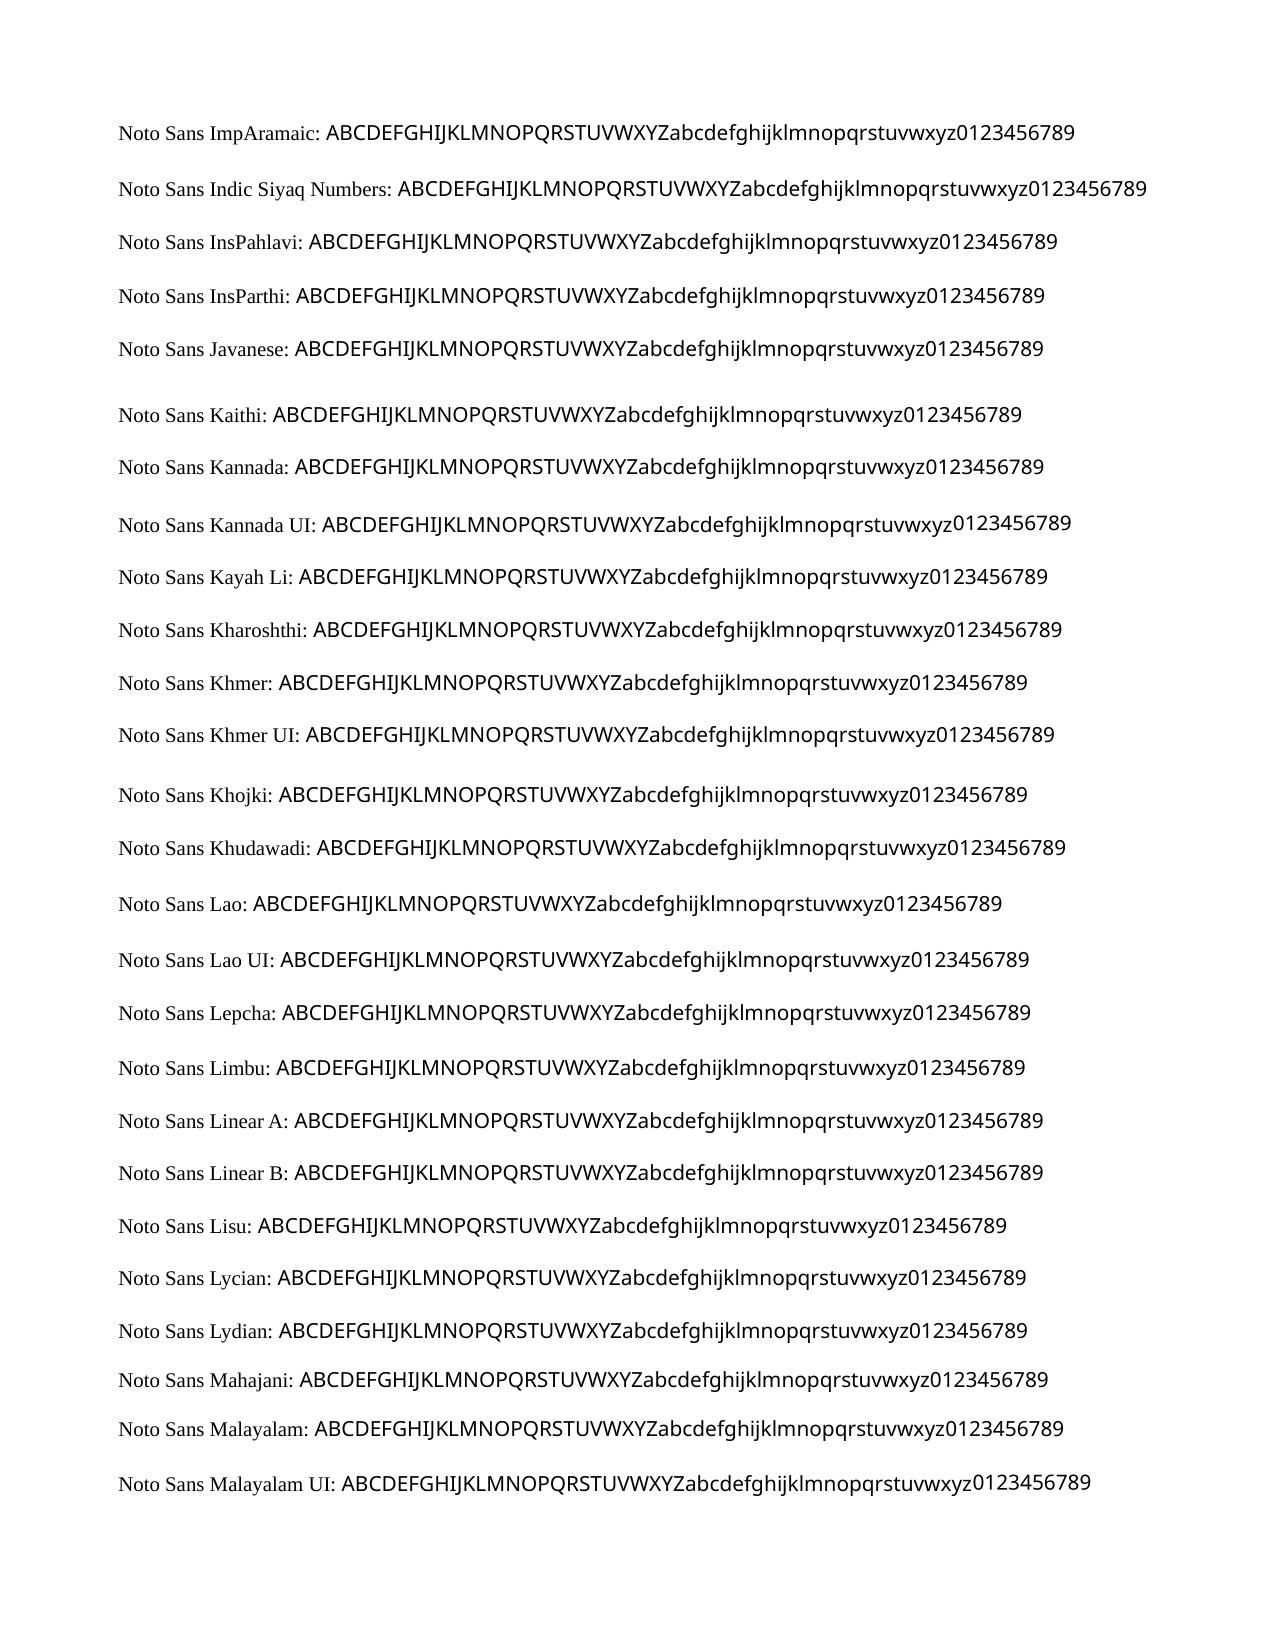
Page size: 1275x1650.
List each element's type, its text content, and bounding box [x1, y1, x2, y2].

text Andale Mono: ABCDEFGHIJKLMNOPQRSTUVWXYZabcdefghijklmnopqrstuvwxyz0123456789 Arial: ABCDEFGHIJKLMNOPQRSTUVWXYZabcdefghijklmnopqrstuvwxyz0123456789 Arial Black: ABCDEFGHIJKLMNOPQRSTUVWXYZabcdefghijklmnopqrstuvwxyz0123456789 Arimo: ABCDEFGHIJKLMNOPQRSTUVWXYZabcdefghijklmnopqrstuvwxyz0123456789 C059: ABCDEFGHIJKLMNOPQRSTUVWXYZabcdefghijklmnopqrstuvwxyz0123456789 Caladea: ABCDEFGHIJKLMNOPQRSTUVWXYZabcdefghijklmnopqrstuvwxyz0123456789 Cantarell: ABCDEFGHIJKLMNOPQRSTUVWXYZabcdefghijklmnopqrstuvwxyz0123456789 Cantarell Extra Bold: ABCDEFGHIJKLMNOPQRSTUVWXYZabcdefghijklmnopqrstuvwxyz0123456789 Cantarell Light: ABCDEFGHIJKLMNOPQRSTUVWXYZabcdefghijklmnopqrstuvwxyz0123456789 Cantarell Thin: ABCDEFGHIJKLMNOPQRSTUVWXYZabcdefghijklmnopqrstuvwxyz0123456789 Carlito: ABCDEFGHIJKLMNOPQRSTUVWXYZabcdefghijklmnopqrstuvwxyz0123456789 Comic Sans MS: ABCDEFGHIJKLMNOPQRSTUVWXYZabcdefghijklmnopqrstuvwxyz0123456789 Courier New: ABCDEFGHIJKLMNOPQRSTUVWXYZabcdefghijklmnopqrstuvwxyz0123456789 Cousine: ABCDEFGHIJKLMNOPQRSTUVWXYZabcdefghijklmnopqrstuvwxyz0123456789 D050000L: ABCDEFGHIJKLMNOPQRSTUVWXYZabcdefghijklmnopqrstuvwxyz0123456789 DejaVu Math TeX Gyre: ABCDEFGHIJKLMNOPQRSTUVWXYZabcdefghijklmnopqrstuvwxyz0123456789 DejaVu Sans: ABCDEFGHIJKLMNOPQRSTUVWXYZabcdefghijklmnopqrstuvwxyz0123456789 DejaVu Sans Condensed: ABCDEFGHIJKLMNOPQRSTUVWXYZabcdefghijklmnopqrstuvwxyz0123456789 DejaVu Sans Light: ABCDEFGHIJKLMNOPQRSTUVWXYZabcdefghijklmnopqrstuvwxyz0123456789 DejaVu Sans Mono: ABCDEFGHIJKLMNOPQRSTUVWXYZabcdefghijklmnopqrstuvwxyz0123456789 DejaVu Serif: ABCDEFGHIJKLMNOPQRSTUVWXYZabcdefghijklmnopqrstuvwxyz0123456789 DejaVu Serif Condensed: ABCDEFGHIJKLMNOPQRSTUVWXYZabcdefghijklmnopqrstuvwxyz0123456789 FreeMono: ABCDEFGHIJKLMNOPQRSTUVWXYZabcdefghijklmnopqrstuvwxyz0123456789 FreeSans: ABCDEFGHIJKLMNOPQRSTUVWXYZabcdefghijklmnopqrstuvwxyz0123456789 FreeSerif: ABCDEFGHIJKLMNOPQRSTUVWXYZabcdefghijklmnopqrstuvwxyz0123456789 Gentium: ABCDEFGHIJKLMNOPQRSTUVWXYZabcdefghijklmnopqrstuvwxyz0123456789 Gentium Basic: ABCDEFGHIJKLMNOPQRSTUVWXYZabcdefghijklmnopqrstuvwxyz0123456789 Gentium Book Basic: ABCDEFGHIJKLMNOPQRSTUVWXYZabcdefghijklmnopqrstuvwxyz0123456789 GentiumAlt: ABCDEFGHIJKLMNOPQRSTUVWXYZabcdefghijklmnopqrstuvwxyz0123456789 Georgia: ABCDEFGHIJKLMNOPQRSTUVWXYZabcdefghijklmnopqrstuvwxyz0123456789 IPAexGothic: ABCDEFGHIJKLMNOPQRSTUVWXYZabcdefghijklmnopqrstuvwxyz0123456789 IPAexMincho: ABCDEFGHIJKLMNOPQRSTUVWXYZabcdefghijklmnopqrstuvwxyz0123456789 Impact: ABCDEFGHIJKLMNOPQRSTUVWXYZabcdefghijklmnopqrstuvwxyz0123456789 Liberation Mono: ABCDEFGHIJKLMNOPQRSTUVWXYZabcdefghijklmnopqrstuvwxyz0123456789 Liberation Sans: ABCDEFGHIJKLMNOPQRSTUVWXYZabcdefghijklmnopqrstuvwxyz0123456789 Liberation Sans Narrow: ABCDEFGHIJKLMNOPQRSTUVWXYZabcdefghijklmnopqrstuvwxyz0123456789 Liberation Serif: ABCDEFGHIJKLMNOPQRSTUVWXYZabcdefghijklmnopqrstuvwxyz0123456789 Linux Biolinum Keyboard O: ABCDEFGHIJKLMNOPQRSTUVWXYZabcdefghijklmnopqrstuvwxyz0123456789 Linux Biolinum O: ABCDEFGHIJKLMNOPQRSTUVWXYZabcdefghijklmnopqrstuvwxyz0123456789 Linux Libertine Display O: ABCDEFGHIJKLMNOPQRSTUVWXYZabcdefghijklmnopqrstuvwxyz0123456789 Linux Libertine Initials O: ABCDEFGHIJKLMNOPQRSTUVWXYZabcdefghijklmnopqrstuvwxyz0123456789 Linux Libertine Mono O: ABCDEFGHIJKLMNOPQRSTUVWXYZabcdefghijklmnopqrstuvwxyz0123456789 Linux Libertine O: ABCDEFGHIJKLMNOPQRSTUVWXYZabcdefghijklmnopqrstuvwxyz0123456789 Nimbus Mono PS: ABCDEFGHIJKLMNOPQRSTUVWXYZabcdefghijklmnopqrstuvwxyz0123456789 Nimbus Roman: ABCDEFGHIJKLMNOPQRSTUVWXYZabcdefghijklmnopqrstuvwxyz0123456789 Nimbus Sans: ABCDEFGHIJKLMNOPQRSTUVWXYZabcdefghijklmnopqrstuvwxyz0123456789 Nimbus Sans Narrow: ABCDEFGHIJKLMNOPQRSTUVWXYZabcdefghijklmnopqrstuvwxyz0123456789 Noto Kufi Arabic: ABCDEFGHIJKLMNOPQRSTUVWXYZabcdefghijklmnopqrstuvwxyz0123456789 Noto Mono: ABCDEFGHIJKLMNOPQRSTUVWXYZabcdefghijklmnopqrstuvwxyz0123456789 Noto Music: ABCDEFGHIJKLMNOPQRSTUVWXYZabcdefghijklmnopqrstuvwxyz0123456789 Noto Naskh Arabic: ABCDEFGHIJKLMNOPQRSTUVWXYZabcdefghijklmnopqrstuvwxyz0123456789 Noto Naskh Arabic UI: ABCDEFGHIJKLMNOPQRSTUVWXYZabcdefghijklmnopqrstuvwxyz0123456789 Noto Nastaliq Urdu: ABCDEFGHIJKLMNOPQRSTUVWXYZabcdefghijklmnopqrstuvwxyz0123456789 Noto Sans: ABCDEFGHIJKLMNOPQRSTUVWXYZabcdefghijklmnopqrstuvwxyz0123456789 Noto Sans Adlam: ABCDEFGHIJKLMNOPQRSTUVWXYZabcdefghijklmnopqrstuvwxyz0123456789 Noto Sans Adlam Unjoined: ABCDEFGHIJKLMNOPQRSTUVWXYZabcdefghijklmnopqrstuvwxyz0123456789 Noto Sans AnatoHiero: ABCDEFGHIJKLMNOPQRSTUVWXYZabcdefghijklmnopqrstuvwxyz0123456789 Noto Sans Arabic: ABCDEFGHIJKLMNOPQRSTUVWXYZabcdefghijklmnopqrstuvwxyz0123456789 Noto Sans Arabic UI: ABCDEFGHIJKLMNOPQRSTUVWXYZabcdefghijklmnopqrstuvwxyz0123456789 Noto Sans Armenian: ABCDEFGHIJKLMNOPQRSTUVWXYZabcdefghijklmnopqrstuvwxyz0123456789 Noto Sans Avestan: ABCDEFGHIJKLMNOPQRSTUVWXYZabcdefghijklmnopqrstuvwxyz0123456789 Noto Sans Bamum: ABCDEFGHIJKLMNOPQRSTUVWXYZabcdefghijklmnopqrstuvwxyz0123456789 Noto Sans Bassa Vah: ABCDEFGHIJKLMNOPQRSTUVWXYZabcdefghijklmnopqrstuvwxyz0123456789 Noto Sans Batak: ABCDEFGHIJKLMNOPQRSTUVWXYZabcdefghijklmnopqrstuvwxyz0123456789 Noto Sans Bengali: ABCDEFGHIJKLMNOPQRSTUVWXYZabcdefghijklmnopqrstuvwxyz0123456789 Noto Sans Bengali UI: ABCDEFGHIJKLMNOPQRSTUVWXYZabcdefghijklmnopqrstuvwxyz0123456789 Noto Sans Bhaiksuki: ABCDEFGHIJKLMNOPQRSTUVWXYZabcdefghijklmnopqrstuvwxyz0123456789 Noto Sans Brahmi: ABCDEFGHIJKLMNOPQRSTUVWXYZabcdefghijklmnopqrstuvwxyz0123456789 Noto Sans Buginese: ABCDEFGHIJKLMNOPQRSTUVWXYZabcdefghijklmnopqrstuvwxyz0123456789 Noto Sans Buhid: ABCDEFGHIJKLMNOPQRSTUVWXYZabcdefghijklmnopqrstuvwxyz0123456789 Noto Sans CJK HK: ABCDEFGHIJKLMNOPQRSTUVWXYZabcdefghijklmnopqrstuvwxyz0123456789 Noto Sans CJK JP: ABCDEFGHIJKLMNOPQRSTUVWXYZabcdefghijklmnopqrstuvwxyz0123456789 Noto Sans CJK KR: ABCDEFGHIJKLMNOPQRSTUVWXYZabcdefghijklmnopqrstuvwxyz0123456789 Noto Sans CJK SC: ABCDEFGHIJKLMNOPQRSTUVWXYZabcdefghijklmnopqrstuvwxyz0123456789 Noto Sans CJK TC: ABCDEFGHIJKLMNOPQRSTUVWXYZabcdefghijklmnopqrstuvwxyz0123456789 Noto Sans CanAborig: ABCDEFGHIJKLMNOPQRSTUVWXYZabcdefghijklmnopqrstuvwxyz0123456789 Noto Sans Carian: ABCDEFGHIJKLMNOPQRSTUVWXYZabcdefghijklmnopqrstuvwxyz0123456789 Noto Sans CaucAlban: ABCDEFGHIJKLMNOPQRSTUVWXYZabcdefghijklmnopqrstuvwxyz0123456789 Noto Sans Chakma: ABCDEFGHIJKLMNOPQRSTUVWXYZabcdefghijklmnopqrstuvwxyz0123456789 Noto Sans Cham: ABCDEFGHIJKLMNOPQRSTUVWXYZabcdefghijklmnopqrstuvwxyz0123456789 Noto Sans Cherokee: ABCDEFGHIJKLMNOPQRSTUVWXYZabcdefghijklmnopqrstuvwxyz0123456789 Noto Sans Coptic: ABCDEFGHIJKLMNOPQRSTUVWXYZabcdefghijklmnopqrstuvwxyz0123456789 Noto Sans Cuneiform: ABCDEFGHIJKLMNOPQRSTUVWXYZabcdefghijklmnopqrstuvwxyz0123456789 Noto Sans Cypriot: ABCDEFGHIJKLMNOPQRSTUVWXYZabcdefghijklmnopqrstuvwxyz0123456789 Noto Sans Deseret: ABCDEFGHIJKLMNOPQRSTUVWXYZabcdefghijklmnopqrstuvwxyz0123456789 Noto Sans Devanagari: ABCDEFGHIJKLMNOPQRSTUVWXYZabcdefghijklmnopqrstuvwxyz0123456789 Noto Sans Devanagari UI: ABCDEFGHIJKLMNOPQRSTUVWXYZabcdefghijklmnopqrstuvwxyz0123456789 Noto Sans Display: ABCDEFGHIJKLMNOPQRSTUVWXYZabcdefghijklmnopqrstuvwxyz0123456789 Noto Sans Duployan: ABCDEFGHIJKLMNOPQRSTUVWXYZabcdefghijklmnopqrstuvwxyz0123456789 Noto Sans EgyptHiero: ABCDEFGHIJKLMNOPQRSTUVWXYZabcdefghijklmnopqrstuvwxyz0123456789 Noto Sans Elbasan: ABCDEFGHIJKLMNOPQRSTUVWXYZabcdefghijklmnopqrstuvwxyz0123456789 Noto Sans Ethiopic: ABCDEFGHIJKLMNOPQRSTUVWXYZabcdefghijklmnopqrstuvwxyz0123456789 Noto Sans Georgian: ABCDEFGHIJKLMNOPQRSTUVWXYZabcdefghijklmnopqrstuvwxyz0123456789 Noto Sans Glagolitic: ABCDEFGHIJKLMNOPQRSTUVWXYZabcdefghijklmnopqrstuvwxyz0123456789 Noto Sans Gothic: ABCDEFGHIJKLMNOPQRSTUVWXYZabcdefghijklmnopqrstuvwxyz0123456789 Noto Sans Grantha: ABCDEFGHIJKLMNOPQRSTUVWXYZabcdefghijklmnopqrstuvwxyz0123456789 Noto Sans Gujarati: ABCDEFGHIJKLMNOPQRSTUVWXYZabcdefghijklmnopqrstuvwxyz0123456789 Noto Sans Gujarati UI: ABCDEFGHIJKLMNOPQRSTUVWXYZabcdefghijklmnopqrstuvwxyz0123456789 Noto Sans Gurmukhi: ABCDEFGHIJKLMNOPQRSTUVWXYZabcdefghijklmnopqrstuvwxyz0123456789 Noto Sans Gurmukhi UI: ABCDEFGHIJKLMNOPQRSTUVWXYZabcdefghijklmnopqrstuvwxyz0123456789 Noto Sans HanifiRohg: ABCDEFGHIJKLMNOPQRSTUVWXYZabcdefghijklmnopqrstuvwxyz0123456789 Noto Sans Hanunoo: ABCDEFGHIJKLMNOPQRSTUVWXYZabcdefghijklmnopqrstuvwxyz0123456789 Noto Sans Hatran: ABCDEFGHIJKLMNOPQRSTUVWXYZabcdefghijklmnopqrstuvwxyz0123456789 Noto Sans Hebrew: ABCDEFGHIJKLMNOPQRSTUVWXYZabcdefghijklmnopqrstuvwxyz0123456789 Noto Sans ImpAramaic: ABCDEFGHIJKLMNOPQRSTUVWXYZabcdefghijklmnopqrstuvwxyz0123456789 Noto Sans Indic Siyaq Numbers: ABCDEFGHIJKLMNOPQRSTUVWXYZabcdefghijklmnopqrstuvwxyz0123456789 Noto Sans InsPahlavi: ABCDEFGHIJKLMNOPQRSTUVWXYZabcdefghijklmnopqrstuvwxyz0123456789 Noto Sans InsParthi: ABCDEFGHIJKLMNOPQRSTUVWXYZabcdefghijklmnopqrstuvwxyz0123456789 Noto Sans Javanese: ABCDEFGHIJKLMNOPQRSTUVWXYZabcdefghijklmnopqrstuvwxyz0123456789 Noto Sans Kaithi: ABCDEFGHIJKLMNOPQRSTUVWXYZabcdefghijklmnopqrstuvwxyz0123456789 Noto Sans Kannada: ABCDEFGHIJKLMNOPQRSTUVWXYZabcdefghijklmnopqrstuvwxyz0123456789 Noto Sans Kannada UI: ABCDEFGHIJKLMNOPQRSTUVWXYZabcdefghijklmnopqrstuvwxyz0123456789 Noto Sans Kayah Li: ABCDEFGHIJKLMNOPQRSTUVWXYZabcdefghijklmnopqrstuvwxyz0123456789 Noto Sans Kharoshthi: ABCDEFGHIJKLMNOPQRSTUVWXYZabcdefghijklmnopqrstuvwxyz0123456789 Noto Sans Khmer: ABCDEFGHIJKLMNOPQRSTUVWXYZabcdefghijklmnopqrstuvwxyz0123456789 Noto Sans Khmer UI: ABCDEFGHIJKLMNOPQRSTUVWXYZabcdefghijklmnopqrstuvwxyz0123456789 Noto Sans Khojki: ABCDEFGHIJKLMNOPQRSTUVWXYZabcdefghijklmnopqrstuvwxyz0123456789 Noto Sans Khudawadi: ABCDEFGHIJKLMNOPQRSTUVWXYZabcdefghijklmnopqrstuvwxyz0123456789 Noto Sans Lao: ABCDEFGHIJKLMNOPQRSTUVWXYZabcdefghijklmnopqrstuvwxyz0123456789 Noto Sans Lao UI: ABCDEFGHIJKLMNOPQRSTUVWXYZabcdefghijklmnopqrstuvwxyz0123456789 Noto Sans Lepcha: ABCDEFGHIJKLMNOPQRSTUVWXYZabcdefghijklmnopqrstuvwxyz0123456789 Noto Sans Limbu: ABCDEFGHIJKLMNOPQRSTUVWXYZabcdefghijklmnopqrstuvwxyz0123456789 Noto Sans Linear A: ABCDEFGHIJKLMNOPQRSTUVWXYZabcdefghijklmnopqrstuvwxyz0123456789 Noto Sans Linear B: ABCDEFGHIJKLMNOPQRSTUVWXYZabcdefghijklmnopqrstuvwxyz0123456789 Noto Sans Lisu: ABCDEFGHIJKLMNOPQRSTUVWXYZabcdefghijklmnopqrstuvwxyz0123456789 Noto Sans Lycian: ABCDEFGHIJKLMNOPQRSTUVWXYZabcdefghijklmnopqrstuvwxyz0123456789 Noto Sans Lydian: ABCDEFGHIJKLMNOPQRSTUVWXYZabcdefghijklmnopqrstuvwxyz0123456789 Noto Sans Mahajani: ABCDEFGHIJKLMNOPQRSTUVWXYZabcdefghijklmnopqrstuvwxyz0123456789 Noto Sans Malayalam: ABCDEFGHIJKLMNOPQRSTUVWXYZabcdefghijklmnopqrstuvwxyz0123456789 Noto Sans Malayalam UI: ABCDEFGHIJKLMNOPQRSTUVWXYZabcdefghijklmnopqrstuvwxyz0123456789 Noto Sans Mandaic: ABCDEFGHIJKLMNOPQRSTUVWXYZabcdefghijklmnopqrstuvwxyz0123456789 Noto Sans Manichaean: ABCDEFGHIJKLMNOPQRSTUVWXYZabcdefghijklmnopqrstuvwxyz0123456789 Noto Sans Marchen: ABCDEFGHIJKLMNOPQRSTUVWXYZabcdefghijklmnopqrstuvwxyz0123456789 Noto Sans Math: ABCDEFGHIJKLMNOPQRSTUVWXYZabcdefghijklmnopqrstuvwxyz0123456789 Noto Sans Mayan Numerals: ABCDEFGHIJKLMNOPQRSTUVWXYZabcdefghijklmnopqrstuvwxyz0123456789 Noto Sans MeeteiMayek: ABCDEFGHIJKLMNOPQRSTUVWXYZabcdefghijklmnopqrstuvwxyz0123456789 Noto Sans Mende Kikakui: ABCDEFGHIJKLMNOPQRSTUVWXYZabcdefghijklmnopqrstuvwxyz0123456789 Noto Sans Meroitic: ABCDEFGHIJKLMNOPQRSTUVWXYZabcdefghijklmnopqrstuvwxyz0123456789 Noto Sans Miao: ABCDEFGHIJKLMNOPQRSTUVWXYZabcdefghijklmnopqrstuvwxyz0123456789 Noto Sans Modi: ABCDEFGHIJKLMNOPQRSTUVWXYZabcdefghijklmnopqrstuvwxyz0123456789 Noto Sans Mongolian: ABCDEFGHIJKLMNOPQRSTUVWXYZabcdefghijklmnopqrstuvwxyz0123456789 Noto Sans Mono: ABCDEFGHIJKLMNOPQRSTUVWXYZabcdefghijklmnopqrstuvwxyz0123456789 Noto Sans Mono CJK HK: ABCDEFGHIJKLMNOPQRSTUVWXYZabcdefghijklmnopqrstuvwxyz0123456789 Noto Sans Mono CJK JP: ABCDEFGHIJKLMNOPQRSTUVWXYZabcdefghijklmnopqrstuvwxyz0123456789 Noto Sans Mono CJK KR: ABCDEFGHIJKLMNOPQRSTUVWXYZabcdefghijklmnopqrstuvwxyz0123456789 Noto Sans Mono CJK SC: ABCDEFGHIJKLMNOPQRSTUVWXYZabcdefghijklmnopqrstuvwxyz0123456789 Noto Sans Mono CJK TC: ABCDEFGHIJKLMNOPQRSTUVWXYZabcdefghijklmnopqrstuvwxyz0123456789 Noto Sans Mro: ABCDEFGHIJKLMNOPQRSTUVWXYZabcdefghijklmnopqrstuvwxyz0123456789 Noto Sans Multani: ABCDEFGHIJKLMNOPQRSTUVWXYZabcdefghijklmnopqrstuvwxyz0123456789 Noto Sans Myanmar: ABCDEFGHIJKLMNOPQRSTUVWXYZabcdefghijklmnopqrstuvwxyz0123456789 Noto Sans Myanmar UI: ABCDEFGHIJKLMNOPQRSTUVWXYZabcdefghijklmnopqrstuvwxyz0123456789 Noto Sans N'Ko: ABCDEFGHIJKLMNOPQRSTUVWXYZabcdefghijklmnopqrstuvwxyz0123456789 Noto Sans Nabataean: ABCDEFGHIJKLMNOPQRSTUVWXYZabcdefghijklmnopqrstuvwxyz0123456789 Noto Sans NewTaiLue: ABCDEFGHIJKLMNOPQRSTUVWXYZabcdefghijklmnopqrstuvwxyz0123456789 Noto Sans Newa: ABCDEFGHIJKLMNOPQRSTUVWXYZabcdefghijklmnopqrstuvwxyz0123456789 Noto Sans Ogham: ABCDEFGHIJKLMNOPQRSTUVWXYZabcdefghijklmnopqrstuvwxyz0123456789 Noto Sans Ol Chiki: ABCDEFGHIJKLMNOPQRSTUVWXYZabcdefghijklmnopqrstuvwxyz0123456789 Noto Sans Old Italic: ABCDEFGHIJKLMNOPQRSTUVWXYZabcdefghijklmnopqrstuvwxyz0123456789 Noto Sans Old Permic: ABCDEFGHIJKLMNOPQRSTUVWXYZabcdefghijklmnopqrstuvwxyz0123456789 Noto Sans Old Turkic: ABCDEFGHIJKLMNOPQRSTUVWXYZabcdefghijklmnopqrstuvwxyz0123456789 Noto Sans OldHung: ABCDEFGHIJKLMNOPQRSTUVWXYZabcdefghijklmnopqrstuvwxyz0123456789 Noto Sans OldNorArab: ABCDEFGHIJKLMNOPQRSTUVWXYZabcdefghijklmnopqrstuvwxyz0123456789 Noto Sans OldPersian: ABCDEFGHIJKLMNOPQRSTUVWXYZabcdefghijklmnopqrstuvwxyz0123456789 Noto Sans OldSogdian: ABCDEFGHIJKLMNOPQRSTUVWXYZabcdefghijklmnopqrstuvwxyz0123456789 Noto Sans OldSouArab: ABCDEFGHIJKLMNOPQRSTUVWXYZabcdefghijklmnopqrstuvwxyz0123456789 Noto Sans Oriya: ABCDEFGHIJKLMNOPQRSTUVWXYZabcdefghijklmnopqrstuvwxyz0123456789 Noto Sans Oriya UI: ABCDEFGHIJKLMNOPQRSTUVWXYZabcdefghijklmnopqrstuvwxyz0123456789 Noto Sans Osage: ABCDEFGHIJKLMNOPQRSTUVWXYZabcdefghijklmnopqrstuvwxyz0123456789 Noto Sans Osmanya: ABCDEFGHIJKLMNOPQRSTUVWXYZabcdefghijklmnopqrstuvwxyz0123456789 Noto Sans Pahawh Hmong: ABCDEFGHIJKLMNOPQRSTUVWXYZabcdefghijklmnopqrstuvwxyz0123456789 Noto Sans Palmyrene: ABCDEFGHIJKLMNOPQRSTUVWXYZabcdefghijklmnopqrstuvwxyz0123456789 Noto Sans PauCinHau: ABCDEFGHIJKLMNOPQRSTUVWXYZabcdefghijklmnopqrstuvwxyz0123456789 Noto Sans PhagsPa: ABCDEFGHIJKLMNOPQRSTUVWXYZabcdefghijklmnopqrstuvwxyz0123456789 Noto Sans Phoenician: ABCDEFGHIJKLMNOPQRSTUVWXYZabcdefghijklmnopqrstuvwxyz0123456789 Noto Sans PsaPahlavi: ABCDEFGHIJKLMNOPQRSTUVWXYZabcdefghijklmnopqrstuvwxyz0123456789 Noto Sans Rejang: ABCDEFGHIJKLMNOPQRSTUVWXYZabcdefghijklmnopqrstuvwxyz0123456789 Noto Sans Runic: ABCDEFGHIJKLMNOPQRSTUVWXYZabcdefghijklmnopqrstuvwxyz0123456789 Noto Sans Samaritan: ABCDEFGHIJKLMNOPQRSTUVWXYZabcdefghijklmnopqrstuvwxyz0123456789 Noto Sans Saurashtra: ABCDEFGHIJKLMNOPQRSTUVWXYZabcdefghijklmnopqrstuvwxyz0123456789 Noto Sans Sharada: ABCDEFGHIJKLMNOPQRSTUVWXYZabcdefghijklmnopqrstuvwxyz0123456789 Noto Sans Shavian: ABCDEFGHIJKLMNOPQRSTUVWXYZabcdefghijklmnopqrstuvwxyz0123456789 Noto Sans Siddham: ABCDEFGHIJKLMNOPQRSTUVWXYZabcdefghijklmnopqrstuvwxyz0123456789 Noto Sans Sinhala: ABCDEFGHIJKLMNOPQRSTUVWXYZabcdefghijklmnopqrstuvwxyz0123456789 Noto Sans Sinhala UI: ABCDEFGHIJKLMNOPQRSTUVWXYZabcdefghijklmnopqrstuvwxyz0123456789 Noto Sans SoraSomp: ABCDEFGHIJKLMNOPQRSTUVWXYZabcdefghijklmnopqrstuvwxyz0123456789 Noto Sans Sundanese: ABCDEFGHIJKLMNOPQRSTUVWXYZabcdefghijklmnopqrstuvwxyz0123456789 Noto Sans Syloti Nagri: ABCDEFGHIJKLMNOPQRSTUVWXYZabcdefghijklmnopqrstuvwxyz0123456789 Noto Sans Symbols: ABCDEFGHIJKLMNOPQRSTUVWXYZabcdefghijklmnopqrstuvwxyz0123456789 Noto Sans Symbols2: ABCDEFGHIJKLMNOPQRSTUVWXYZabcdefghijklmnopqrstuvwxyz0123456789 Noto Sans Syriac: ABCDEFGHIJKLMNOPQRSTUVWXYZabcdefghijklmnopqrstuvwxyz0123456789 Noto Sans Tagalog: ABCDEFGHIJKLMNOPQRSTUVWXYZabcdefghijklmnopqrstuvwxyz0123456789 Noto Sans Tagbanwa: ABCDEFGHIJKLMNOPQRSTUVWXYZabcdefghijklmnopqrstuvwxyz0123456789 Noto Sans Tai Le: ABCDEFGHIJKLMNOPQRSTUVWXYZabcdefghijklmnopqrstuvwxyz0123456789 Noto Sans Tai Tham: ABCDEFGHIJKLMNOPQRSTUVWXYZabcdefghijklmnopqrstuvwxyz0123456789 Noto Sans Tai Viet: ABCDEFGHIJKLMNOPQRSTUVWXYZabcdefghijklmnopqrstuvwxyz0123456789 Noto Sans Takri: ABCDEFGHIJKLMNOPQRSTUVWXYZabcdefghijklmnopqrstuvwxyz0123456789 Noto Sans Tamil: ABCDEFGHIJKLMNOPQRSTUVWXYZabcdefghijklmnopqrstuvwxyz0123456789 Noto Sans Tamil Supplement: ABCDEFGHIJKLMNOPQRSTUVWXYZabcdefghijklmnopqrstuvwxyz0123456789 Noto Sans Tamil UI: ABCDEFGHIJKLMNOPQRSTUVWXYZabcdefghijklmnopqrstuvwxyz0123456789 Noto Sans Telugu: ABCDEFGHIJKLMNOPQRSTUVWXYZabcdefghijklmnopqrstuvwxyz0123456789 Noto Sans Telugu UI: ABCDEFGHIJKLMNOPQRSTUVWXYZabcdefghijklmnopqrstuvwxyz0123456789 Noto Sans Thaana: ABCDEFGHIJKLMNOPQRSTUVWXYZabcdefghijklmnopqrstuvwxyz0123456789 Noto Sans Thai: ABCDEFGHIJKLMNOPQRSTUVWXYZabcdefghijklmnopqrstuvwxyz0123456789 Noto Sans Thai UI: ABCDEFGHIJKLMNOPQRSTUVWXYZabcdefghijklmnopqrstuvwxyz0123456789 Noto Sans Tibetan: ABCDEFGHIJKLMNOPQRSTUVWXYZabcdefghijklmnopqrstuvwxyz0123456789 Noto Sans Tifinagh: ABCDEFGHIJKLMNOPQRSTUVWXYZabcdefghijklmnopqrstuvwxyz0123456789 Noto Sans Tirhuta: ABCDEFGHIJKLMNOPQRSTUVWXYZabcdefghijklmnopqrstuvwxyz0123456789 Noto Sans Ugaritic: ABCDEFGHIJKLMNOPQRSTUVWXYZabcdefghijklmnopqrstuvwxyz0123456789 Noto Sans Vai: ABCDEFGHIJKLMNOPQRSTUVWXYZabcdefghijklmnopqrstuvwxyz0123456789 Noto Sans WarangCiti: ABCDEFGHIJKLMNOPQRSTUVWXYZabcdefghijklmnopqrstuvwxyz0123456789 Noto Sans Yi: ABCDEFGHIJKLMNOPQRSTUVWXYZabcdefghijklmnopqrstuvwxyz0123456789 Noto Serif: ABCDEFGHIJKLMNOPQRSTUVWXYZabcdefghijklmnopqrstuvwxyz0123456789 Noto Serif Ahom: ABCDEFGHIJKLMNOPQRSTUVWXYZabcdefghijklmnopqrstuvwxyz0123456789 Noto Serif Armenian: ABCDEFGHIJKLMNOPQRSTUVWXYZabcdefghijklmnopqrstuvwxyz0123456789 Noto Serif Balinese: ABCDEFGHIJKLMNOPQRSTUVWXYZabcdefghijklmnopqrstuvwxyz0123456789 Noto Serif Bengali: ABCDEFGHIJKLMNOPQRSTUVWXYZabcdefghijklmnopqrstuvwxyz0123456789 Noto Serif CJK JP: ABCDEFGHIJKLMNOPQRSTUVWXYZabcdefghijklmnopqrstuvwxyz0123456789 Noto Serif CJK KR: ABCDEFGHIJKLMNOPQRSTUVWXYZabcdefghijklmnopqrstuvwxyz0123456789 Noto Serif CJK SC: ABCDEFGHIJKLMNOPQRSTUVWXYZabcdefghijklmnopqrstuvwxyz0123456789 Noto Serif CJK TC: ABCDEFGHIJKLMNOPQRSTUVWXYZabcdefghijklmnopqrstuvwxyz0123456789 Noto Serif Devanagari: ABCDEFGHIJKLMNOPQRSTUVWXYZabcdefghijklmnopqrstuvwxyz0123456789 Noto Serif Display: ABCDEFGHIJKLMNOPQRSTUVWXYZabcdefghijklmnopqrstuvwxyz0123456789 Noto Serif Dogra: ABCDEFGHIJKLMNOPQRSTUVWXYZabcdefghijklmnopqrstuvwxyz0123456789 Noto Serif Ethiopic: ABCDEFGHIJKLMNOPQRSTUVWXYZabcdefghijklmnopqrstuvwxyz0123456789 Noto Serif Georgian: ABCDEFGHIJKLMNOPQRSTUVWXYZabcdefghijklmnopqrstuvwxyz0123456789 Noto Serif Gujarati: ABCDEFGHIJKLMNOPQRSTUVWXYZabcdefghijklmnopqrstuvwxyz0123456789 Noto Serif Gurmukhi: ABCDEFGHIJKLMNOPQRSTUVWXYZabcdefghijklmnopqrstuvwxyz0123456789 Noto Serif Hebrew: ABCDEFGHIJKLMNOPQRSTUVWXYZabcdefghijklmnopqrstuvwxyz0123456789 Noto Serif Kannada: ABCDEFGHIJKLMNOPQRSTUVWXYZabcdefghijklmnopqrstuvwxyz0123456789 Noto Serif Khmer: ABCDEFGHIJKLMNOPQRSTUVWXYZabcdefghijklmnopqrstuvwxyz0123456789 Noto Serif Lao: ABCDEFGHIJKLMNOPQRSTUVWXYZabcdefghijklmnopqrstuvwxyz0123456789 Noto Serif Malayalam: ABCDEFGHIJKLMNOPQRSTUVWXYZabcdefghijklmnopqrstuvwxyz0123456789 Noto Serif Myanmar: ABCDEFGHIJKLMNOPQRSTUVWXYZabcdefghijklmnopqrstuvwxyz0123456789 Noto Serif Sinhala: ABCDEFGHIJKLMNOPQRSTUVWXYZabcdefghijklmnopqrstuvwxyz0123456789 Noto Serif Tamil: ABCDEFGHIJKLMNOPQRSTUVWXYZabcdefghijklmnopqrstuvwxyz0123456789 Noto Serif Tangut: ABCDEFGHIJKLMNOPQRSTUVWXYZabcdefghijklmnopqrstuvwxyz0123456789 Noto Serif Telugu: ABCDEFGHIJKLMNOPQRSTUVWXYZabcdefghijklmnopqrstuvwxyz0123456789 Noto Serif Thai: ABCDEFGHIJKLMNOPQRSTUVWXYZabcdefghijklmnopqrstuvwxyz0123456789 Noto Serif Tibetan: ABCDEFGHIJKLMNOPQRSTUVWXYZabcdefghijklmnopqrstuvwxyz0123456789 NotoSerifTamilSlanted: ABCDEFGHIJKLMNOPQRSTUVWXYZabcdefghijklmnopqrstuvwxyz0123456789 OpenSymbol: ABCDEFGHIJKLMNOPQRSTUVWXYZabcdefghijklmnopqrstuvwxyz0123456789 P052: ABCDEFGHIJKLMNOPQRSTUVWXYZabcdefghijklmnopqrstuvwxyz0123456789 Roboto: ABCDEFGHIJKLMNOPQRSTUVWXYZabcdefghijklmnopqrstuvwxyz0123456789 Roboto Black: ABCDEFGHIJKLMNOPQRSTUVWXYZabcdefghijklmnopqrstuvwxyz0123456789 Roboto Condensed: ABCDEFGHIJKLMNOPQRSTUVWXYZabcdefghijklmnopqrstuvwxyz0123456789 Roboto Condensed Light: ABCDEFGHIJKLMNOPQRSTUVWXYZabcdefghijklmnopqrstuvwxyz0123456789 Roboto Condensed Medium: ABCDEFGHIJKLMNOPQRSTUVWXYZabcdefghijklmnopqrstuvwxyz0123456789 Roboto Light: ABCDEFGHIJKLMNOPQRSTUVWXYZabcdefghijklmnopqrstuvwxyz0123456789 Roboto Medium: ABCDEFGHIJKLMNOPQRSTUVWXYZabcdefghijklmnopqrstuvwxyz0123456789 Roboto Thin: ABCDEFGHIJKLMNOPQRSTUVWXYZabcdefghijklmnopqrstuvwxyz0123456789 Standard Symbols PS: ABCDEFGHIJKLMNOPQRSTUVWXYZabcdefghijklmnopqrstuvwxyz0123456789 Symbola: ABCDEFGHIJKLMNOPQRSTUVWXYZabcdefghijklmnopqrstuvwxyz0123456789 Times New Roman: ABCDEFGHIJKLMNOPQRSTUVWXYZabcdefghijklmnopqrstuvwxyz0123456789 Tinos: ABCDEFGHIJKLMNOPQRSTUVWXYZabcdefghijklmnopqrstuvwxyz0123456789 Trebuchet MS: ABCDEFGHIJKLMNOPQRSTUVWXYZabcdefghijklmnopqrstuvwxyz0123456789 URW Bookman: ABCDEFGHIJKLMNOPQRSTUVWXYZabcdefghijklmnopqrstuvwxyz0123456789 URW Gothic: ABCDEFGHIJKLMNOPQRSTUVWXYZabcdefghijklmnopqrstuvwxyz0123456789 Verdana: ABCDEFGHIJKLMNOPQRSTUVWXYZabcdefghijklmnopqrstuvwxyz0123456789 Webdings: ABCDEFGHIJKLMNOPQRSTUVWXYZabcdefghijklmnopqrstuvwxyz0123456789 Z003: ABCDEFGHIJKLMNOPQRSTUVWXYZabcdefghijklmnopqrstuvwxyz0123456789 [118, 118, 1157, 1521]
